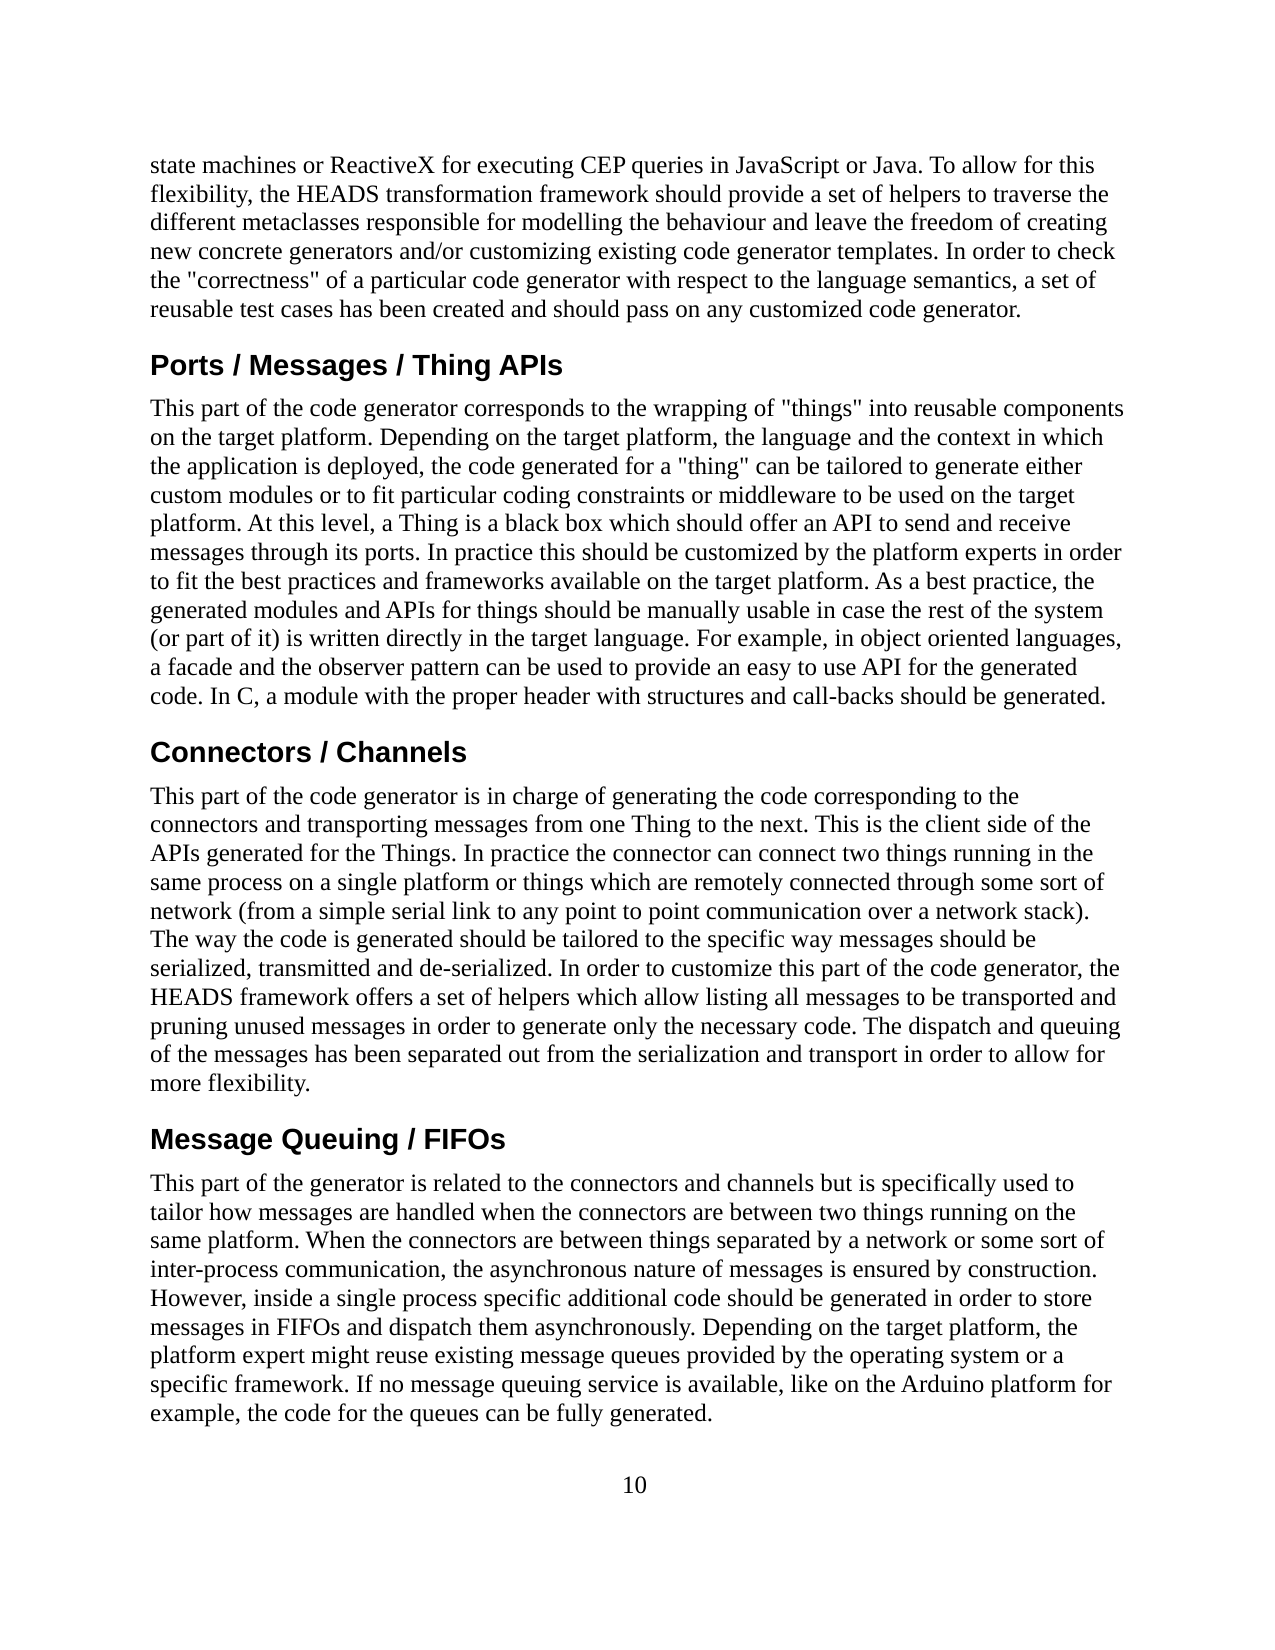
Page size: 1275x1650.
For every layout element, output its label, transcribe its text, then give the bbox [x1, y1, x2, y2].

text This part of the code generator is in charge of generating the code corresponding to the connectors and transporting messages from one Thing to the next. This is the client side of the APIs generated for the Things. In practice the connector can connect two things running in the same process on a single platform or things which are remotely connected through some sort of network (from a simple serial link to any point to point communication over a network stack). The way the code is generated should be tailored to the specific way messages should be serialized, transmitted and de-serialized. In order to customize this part of the code generator, the HEADS framework offers a set of helpers which allow listing all messages to be transported and pruning unused messages in order to generate only the necessary code. The dispatch and queuing of the messages has been separated out from the serialization and transport in order to allow for more flexibility. [150, 781, 1125, 1097]
subtitle Message Queuing / FIFOs [150, 1122, 1125, 1156]
text This part of the code generator corresponds to the wrapping of "things" into reusable components on the target platform. Depending on the target platform, the language and the context in which the application is deployed, the code generated for a "thing" can be tailored to generate either custom modules or to fit particular coding constraints or middleware to be used on the target platform. At this level, a Thing is a black box which should offer an API to send and receive messages through its ports. In practice this should be customized by the platform experts in order to fit the best practices and frameworks available on the target platform. As a best practice, the generated modules and APIs for things should be manually usable in case the rest of the system (or part of it) is written directly in the target language. For example, in object oriented languages, a facade and the observer pattern can be used to provide an easy to use API for the generated code. In C, a module with the proper header with structures and call-backs should be generated. [150, 393, 1125, 710]
text This part of the generator is related to the connectors and channels but is specifically used to tailor how messages are handled when the connectors are between two things running on the same platform. When the connectors are between things separated by a network or some sort of inter-process communication, the asynchronous nature of messages is ensured by construction. However, inside a single process specific additional code should be generated in order to store messages in FIFOs and dispatch them asynchronously. Depending on the target platform, the platform expert might reuse existing message queues provided by the operating system or a specific framework. If no message queuing service is available, like on the Arduino platform for example, the code for the queues can be fully generated. [150, 1168, 1125, 1427]
text state machines or ReactiveX for executing CEP queries in JavaScript or Java. To allow for this flexibility, the HEADS transformation framework should provide a set of helpers to traverse the different metaclasses responsible for modelling the behaviour and leave the freedom of creating new concrete generators and/or customizing existing code generator templates. In order to check the "correctness" of a particular code generator with respect to the language semantics, a set of reusable test cases has been created and should pass on any customized code generator. [150, 150, 1125, 322]
subtitle Ports / Messages / Thing APIs [150, 347, 1125, 381]
subtitle Connectors / Channels [150, 735, 1125, 768]
